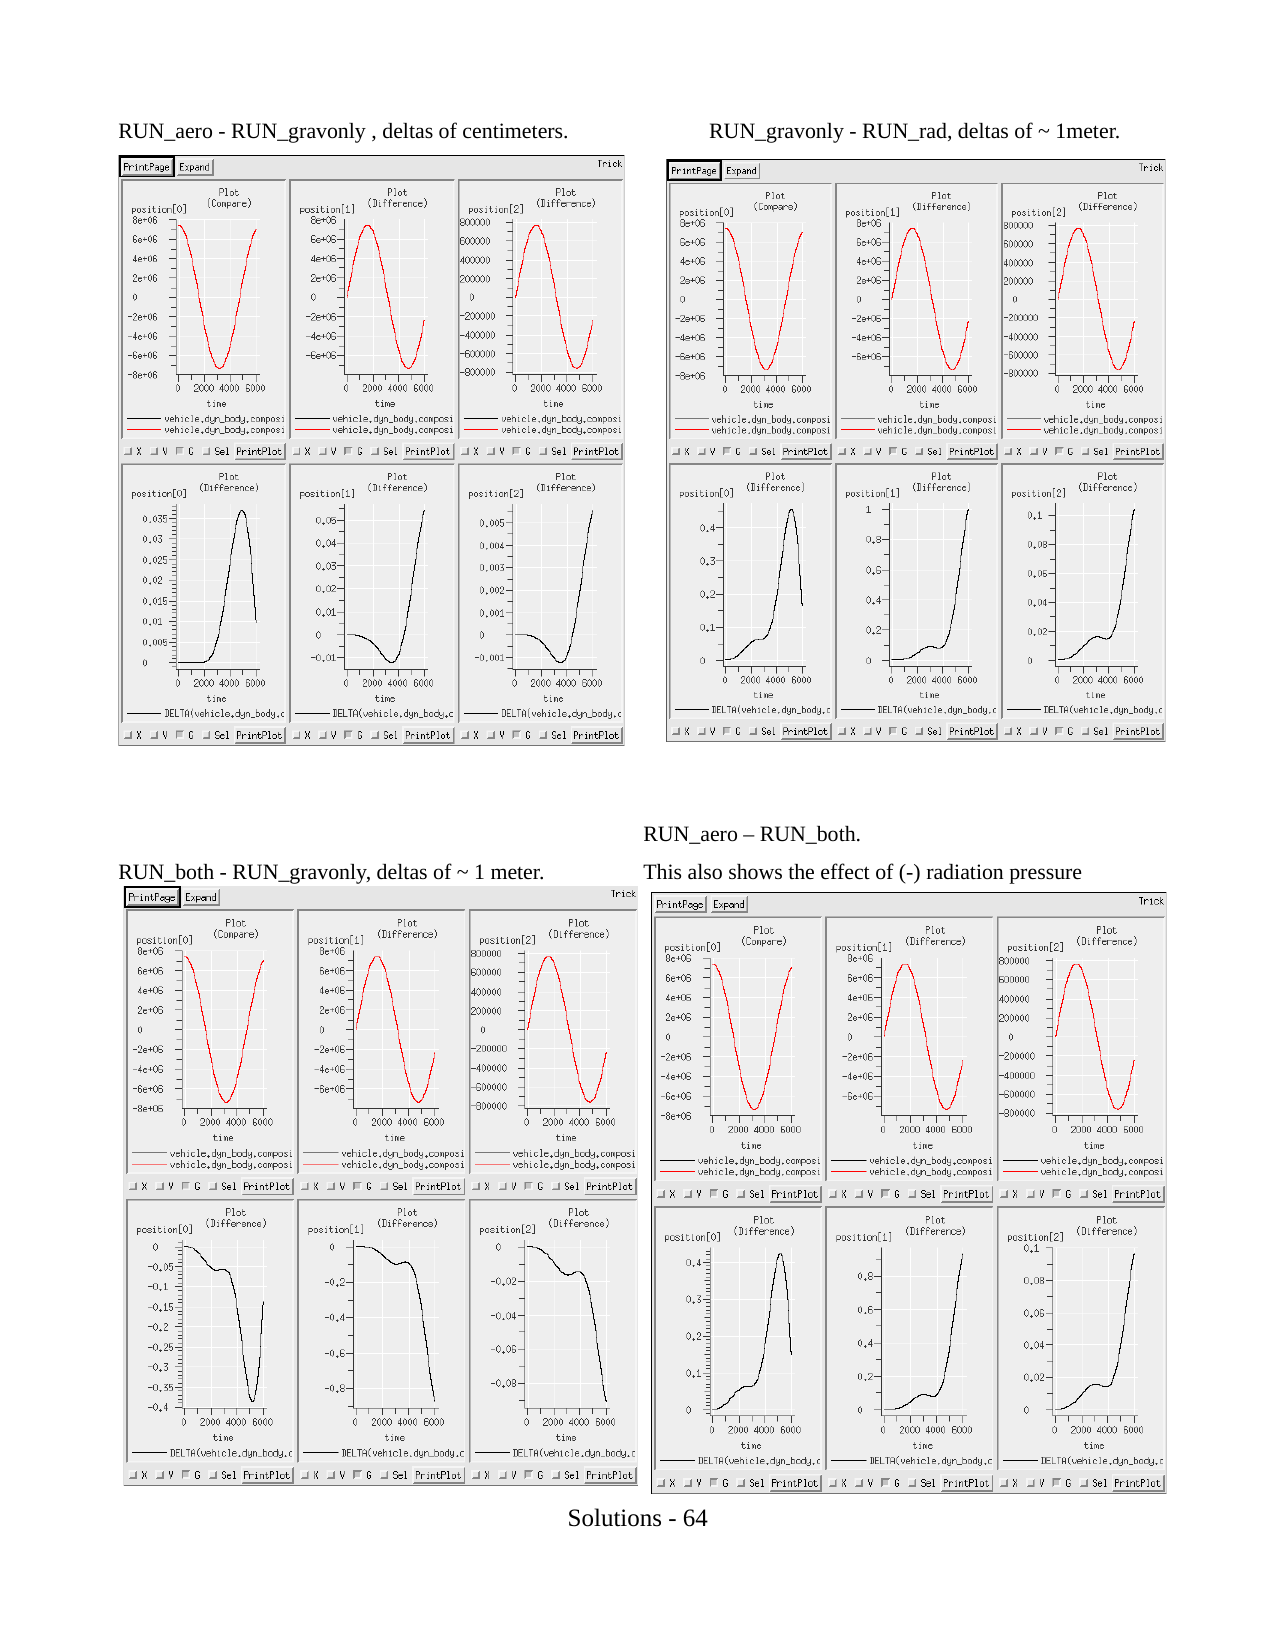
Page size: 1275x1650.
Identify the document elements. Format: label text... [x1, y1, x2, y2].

text RUN_aero – RUN_both. [643, 821, 1168, 846]
text This also shows the effect of (-) radiation pressure [643, 859, 1168, 884]
picture [123, 886, 638, 1486]
picture [118, 155, 625, 746]
picture [666, 159, 1166, 742]
text RUN_aero - RUN_gravonly , deltas of centimeters. RUN_gravonly - RUN_rad, deltas of ~ 1meter. [118, 118, 1168, 143]
picture [651, 892, 1167, 1494]
text RUN_both - RUN_gravonly, deltas of ~ 1 meter. [118, 859, 643, 884]
